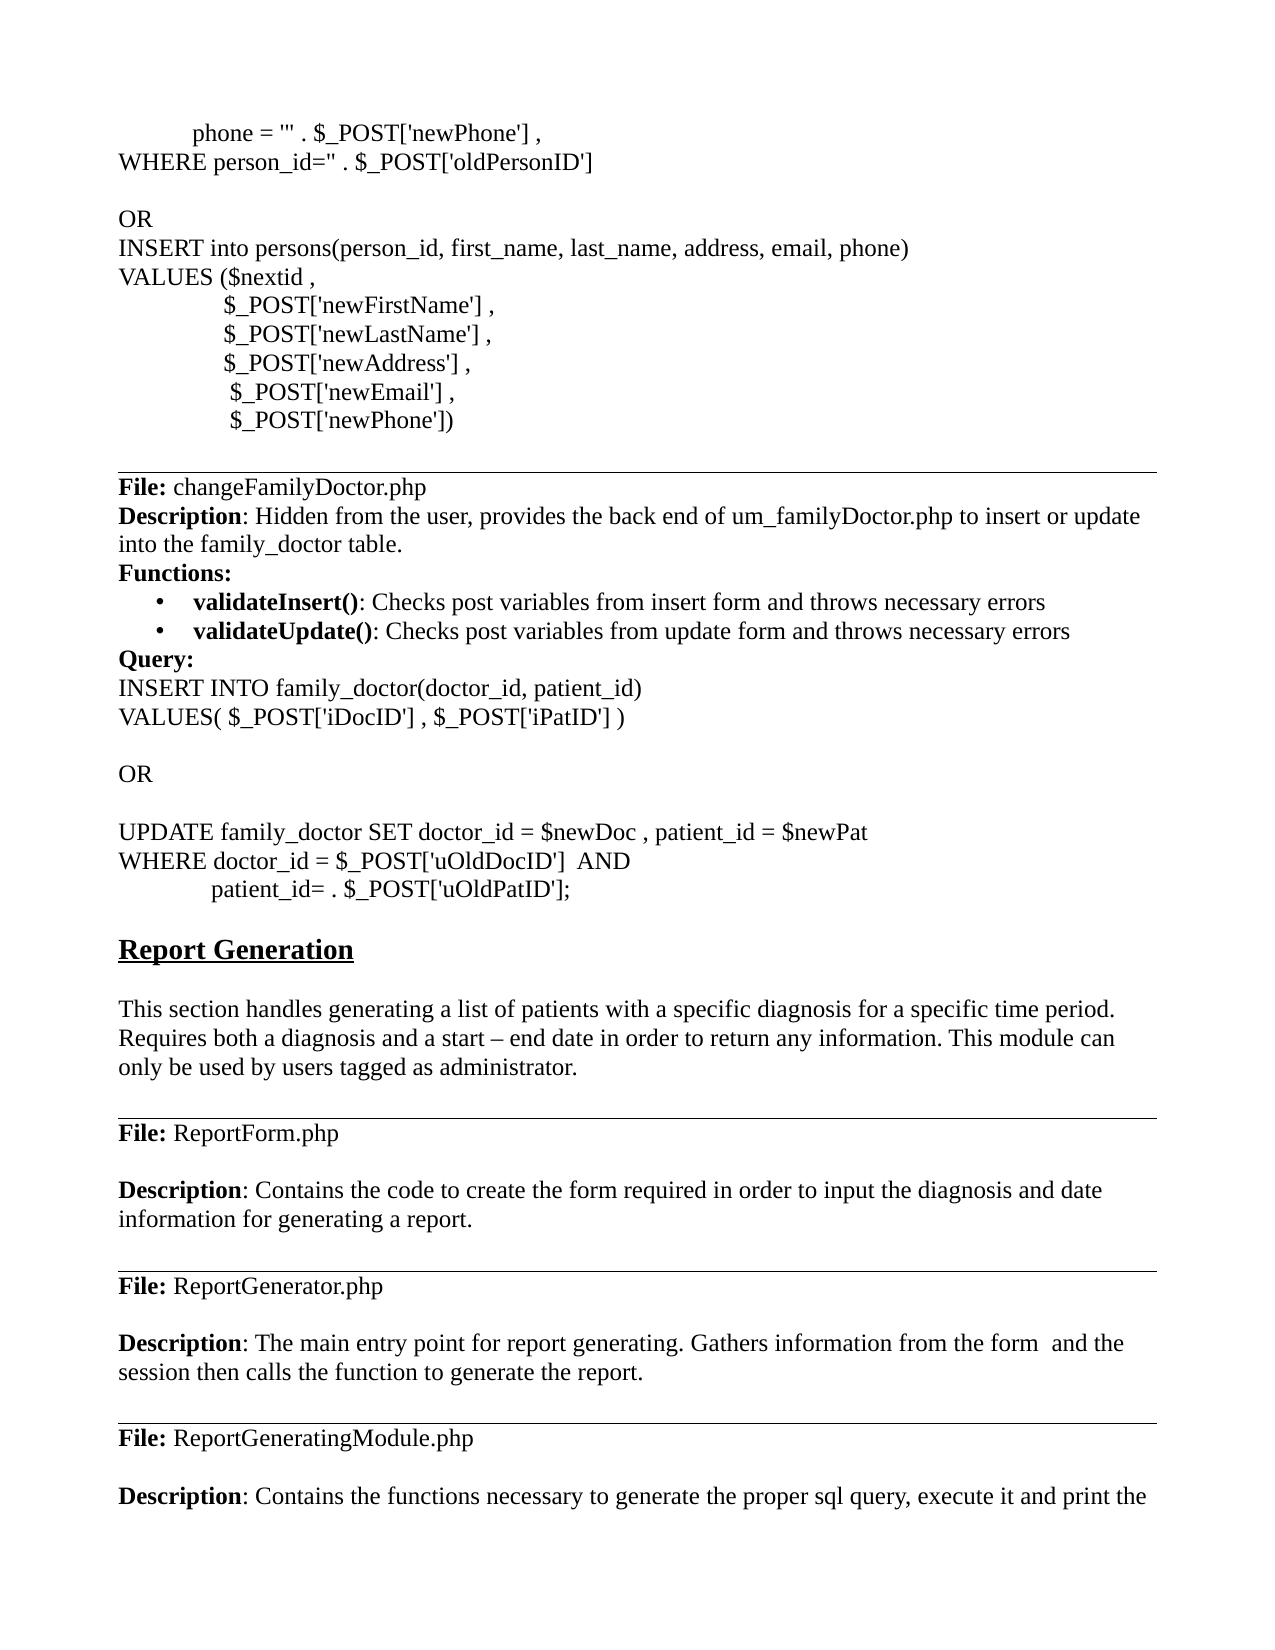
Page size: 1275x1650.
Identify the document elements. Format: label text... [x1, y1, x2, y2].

text OR [118, 204, 1157, 233]
text $_POST['newLastName'] , [0, 319, 1157, 348]
text File: changeFamilyDoctor.php [118, 473, 1157, 501]
text $_POST['newAddress'] , [0, 348, 1157, 377]
text VALUES ($nextid , [118, 262, 1157, 291]
text INSERT into persons(person_id, first_name, last_name, address, email, phone) [118, 233, 1157, 262]
text File: ReportForm.php [118, 1119, 1157, 1147]
text Description: Hidden from the user, provides the back end of um_familyDoctor.php to insert or update into the family_doctor table. [118, 501, 1157, 558]
list validateUpdate(): Checks post variables from update form and throws necessary errors [156, 616, 1157, 644]
text Report Generation [118, 932, 1157, 966]
text This section handles generating a list of patients with a specific diagnosis for a specific time period. Requires both a diagnosis and a start – end date in order to return any information. This module can only be used by users tagged as administrator. [118, 994, 1157, 1081]
text Description: The main entry point for report generating. Gathers information from the form and the session then calls the function to generate the report. [118, 1328, 1157, 1386]
text Query: [118, 644, 1157, 673]
text $_POST['newEmail'] , [0, 377, 1157, 406]
text Description: Contains the code to create the form required in order to input the diagnosis and date information for generating a report. [118, 1176, 1157, 1233]
text WHERE person_id=" . $_POST['oldPersonID'] [118, 147, 1157, 176]
text VALUES( $_POST['iDocID'] , $_POST['iPatID'] ) [118, 702, 1157, 731]
text Functions: [118, 558, 1157, 587]
text File: ReportGenerator.php [118, 1272, 1157, 1299]
text patient_id= . $_POST['uOldPatID']; [118, 874, 1157, 903]
text File: ReportGeneratingModule.php [118, 1424, 1157, 1452]
text UPDATE family_doctor SET doctor_id = $newDoc , patient_id = $newPat [118, 817, 1157, 846]
text phone = '" . $_POST['newPhone'] , [118, 118, 1157, 147]
text WHERE doctor_id = $_POST['uOldDocID'] AND [118, 846, 1157, 874]
text INSERT INTO family_doctor(doctor_id, patient_id) [118, 673, 1157, 702]
list validateInsert(): Checks post variables from insert form and throws necessary errors [156, 587, 1157, 616]
text Description: Contains the functions necessary to generate the proper sql query, execute it and print the [118, 1481, 1157, 1509]
text $_POST['newPhone']) [0, 406, 1157, 434]
text OR [118, 759, 1157, 788]
text $_POST['newFirstName'] , [0, 291, 1157, 319]
